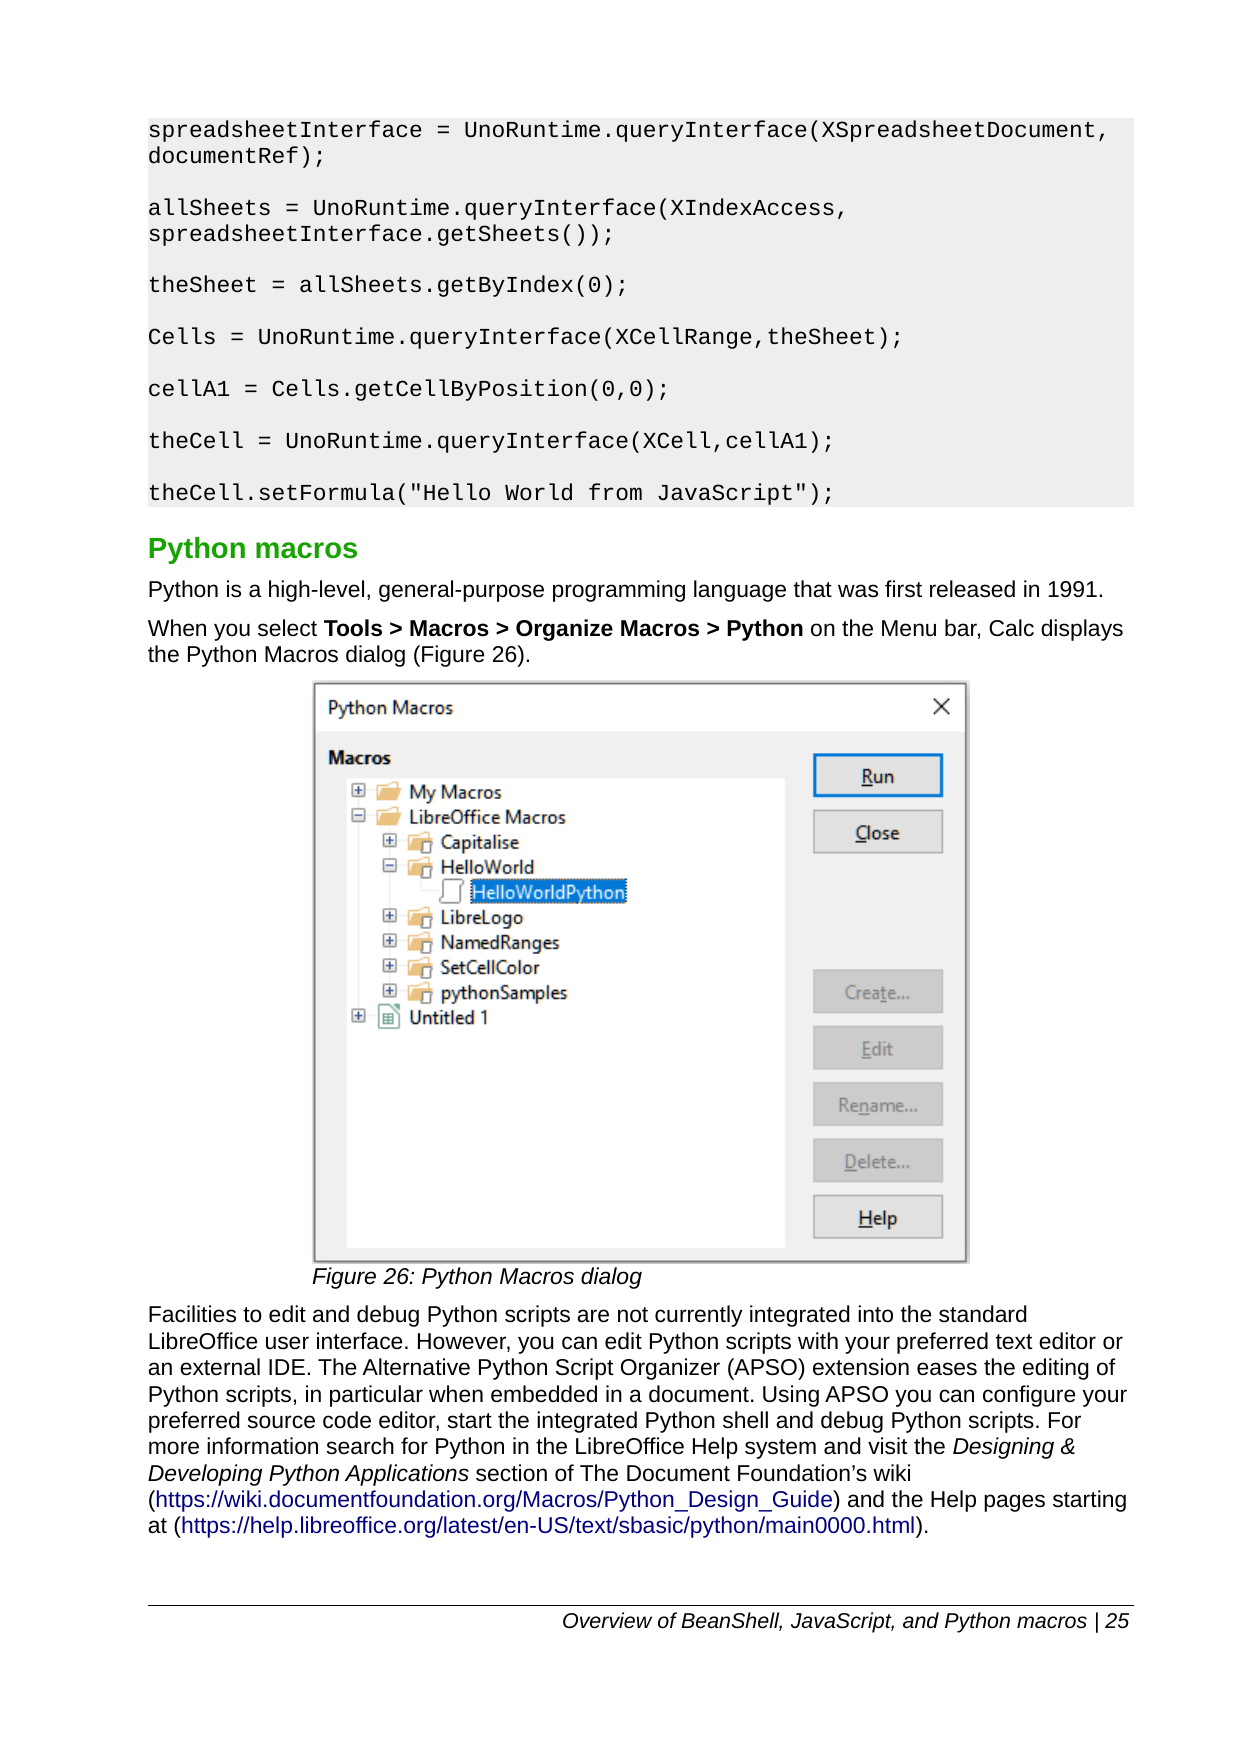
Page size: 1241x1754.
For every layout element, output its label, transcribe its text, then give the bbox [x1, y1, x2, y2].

picture [311, 680, 970, 1264]
text Facilities to edit and debug Python scripts are not currently integrated into the standard LibreOffice user interface. However, you can edit Python scripts with your preferred text editor or an external IDE. The Alternative Python Script Organizer (APSO) extension eases the editing of Python scripts, in particular when embedded in a document. Using APSO you can configure your preferred source code editor, start the integrated Python shell and debug Python scripts. For more information search for Python in the LibreOffice Help system and visit the Designing & Developing Python Applications section of The Document Foundation’s wiki (https://wiki.documentfoundation.org/Macros/Python_Design_Guide) and the Help pages starting at (https://help.libreoffice.org/latest/en-US/text/sbasic/python/main0000.html). [148, 1301, 1134, 1539]
text When you select Tools > Macros > Organize Macros > Python on the Menu bar, Calc displays the Python Macros dialog (Figure 26). [148, 615, 1134, 668]
subtitle Python macros [148, 531, 1134, 564]
text Python is a high-level, general-purpose programming language that was first released in 1991. [148, 576, 1134, 602]
text Figure 26: Python Macros dialog [312, 1264, 970, 1289]
text spreadsheetInterface = UnoRuntime.queryInterface(XSpreadsheetDocument, documentRef); allSheets = UnoRuntime.queryInterface(XIndexAccess, spreadsheetInterface.getSheets()); theSheet = allSheets.getByIndex(0); Cells = UnoRuntime.queryInterface(XCellRange,theSheet); cellA1 = Cells.getCellByPosition(0,0); theCell = UnoRuntime.queryInterface(XCell,cellA1); theCell.setFormula("Hello World from JavaScript"); [148, 118, 1134, 507]
